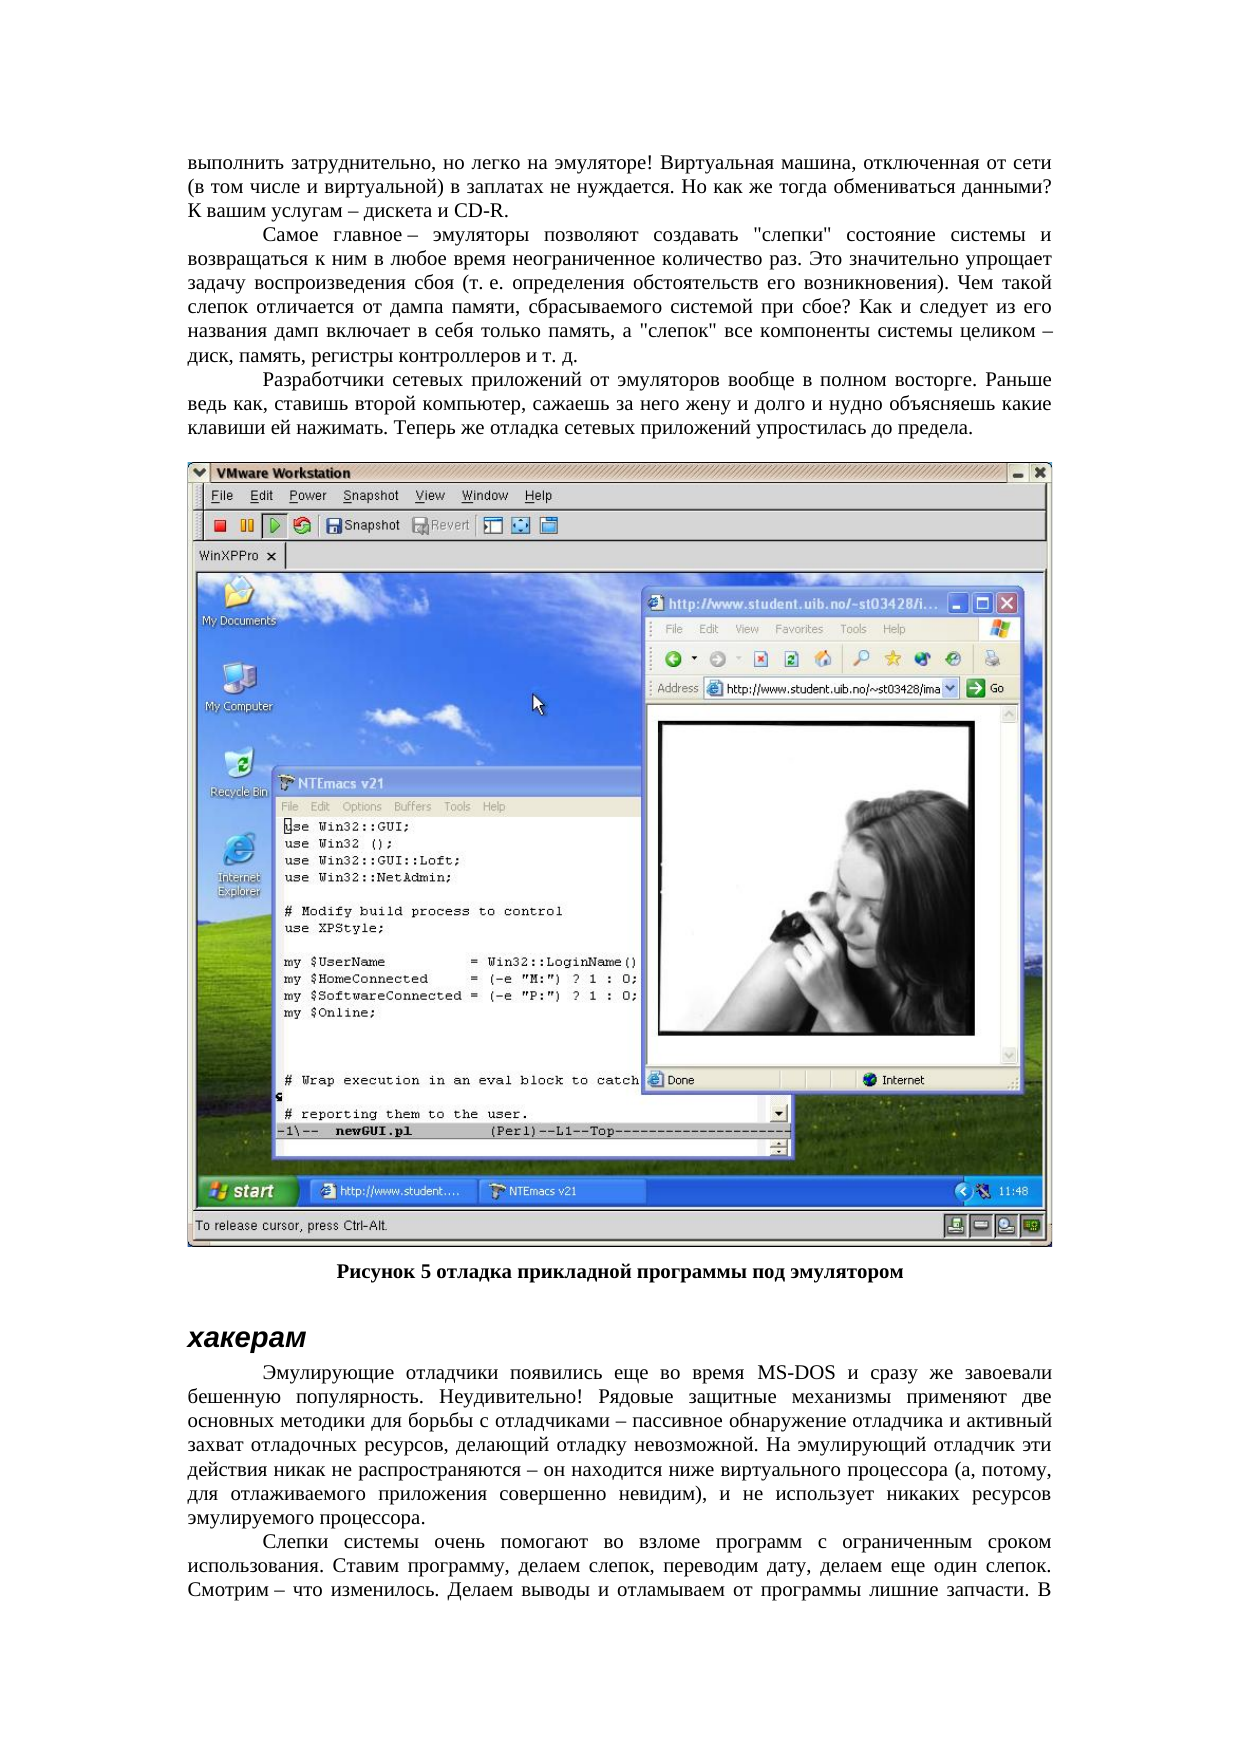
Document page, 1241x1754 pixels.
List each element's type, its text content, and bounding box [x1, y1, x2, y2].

text выполнить затруднительно, но легко на эмуляторе! Виртуальная машина, отключенная от сети (в том числе и виртуальной) в заплатах не нуждается. Но как же тогда обмениваться данными? К вашим услугам – дискета и CD-R. [187, 150, 1053, 222]
text Самое главное – эмуляторы позволяют создавать "слепки" состояние системы и возвращаться к ним в любое время неограниченное количество раз. Это значительно упрощает задачу воспроизведения сбоя (т. е. определения обстоятельств его возникновения). Чем такой слепок отличается от дампа памяти, сбрасываемого системой при сбое? Как и следует из его названия дамп включает в себя только память, а "слепок" все компоненты системы целиком – диск, память, регистры контроллеров и т. д. [187, 222, 1053, 367]
subtitle хакерам [187, 1320, 1053, 1354]
text Эмулирующие отладчики появились еще во время MS-DOS и сразу же завоевали бешенную популярность. Неудивительно! Рядовые защитные механизмы применяют две основных методики для борьбы с отладчиками – пассивное обнаружение отладчика и активный захват отладочных ресурсов, делающий отладку невозможной. На эмулирующий отладчик эти действия никак не распространяются – он находится ниже виртуального процессора (а, потому, для отлаживаемого приложения совершенно невидим), и не использует никаких ресурсов эмулируемого процессора. [187, 1360, 1053, 1529]
text Разработчики сетевых приложений от эмуляторов вообще в полном восторге. Раньше ведь как, ставишь второй компьютер, сажаешь за него жену и долго и нудно объясняешь какие клавиши ей нажимать. Теперь же отладка сетевых приложений упростилась до предела. [187, 367, 1053, 439]
picture [187, 462, 1053, 1247]
text Рисунок 5 отладка прикладной программы под эмулятором [187, 1259, 1053, 1283]
text Слепки системы очень помогают во взломе программ с ограниченным сроком использования. Ставим программу, делаем слепок, переводим дату, делаем еще один слепок. Смотрим – что изменилось. Делаем выводы и отламываем от программы лишние запчасти. В [187, 1529, 1053, 1601]
